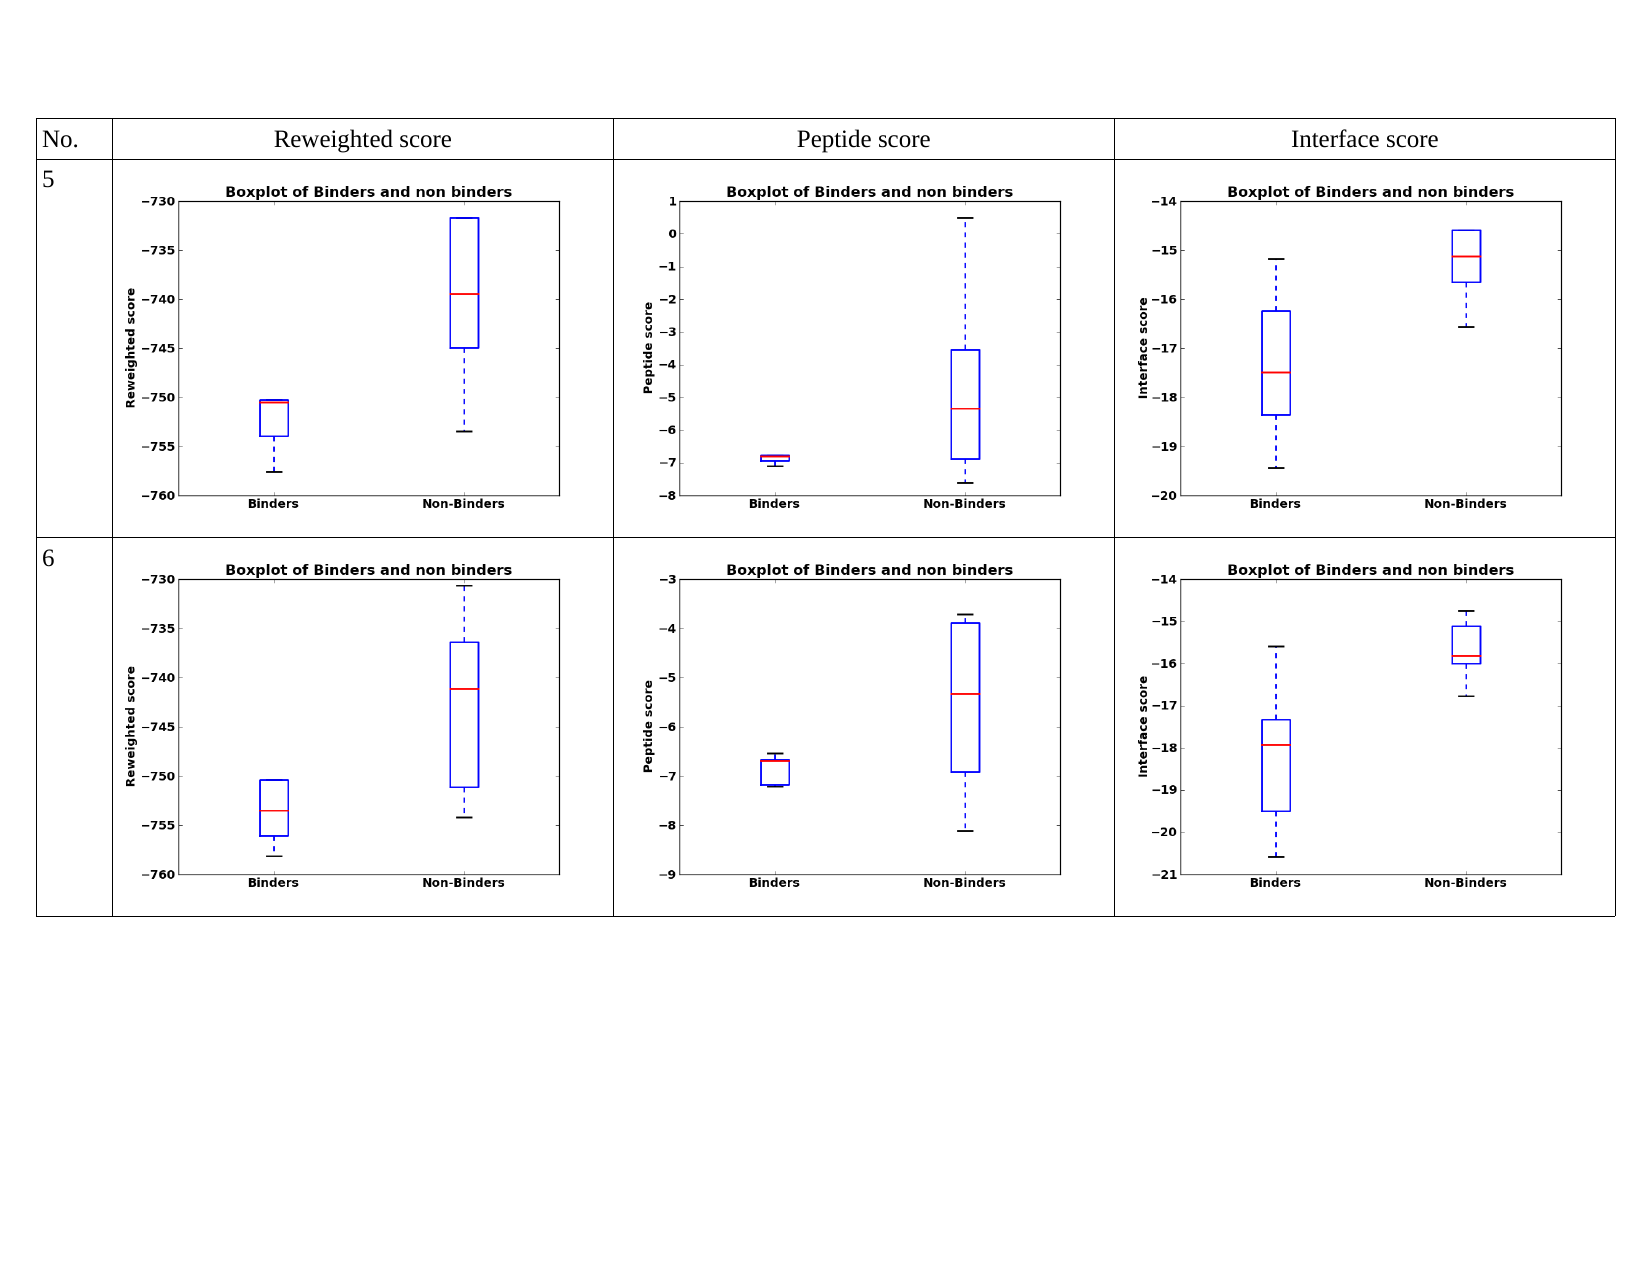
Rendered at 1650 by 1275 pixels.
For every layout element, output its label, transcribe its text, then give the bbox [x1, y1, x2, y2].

table_cell [113, 160, 613, 537]
picture [1120, 543, 1610, 911]
table_cell [1115, 160, 1615, 537]
picture [618, 164, 1109, 532]
table_cell [614, 538, 1114, 916]
picture [1120, 164, 1610, 532]
picture [618, 543, 1109, 911]
picture [117, 164, 608, 532]
table_cell [614, 160, 1114, 537]
table_header Interface score [1115, 119, 1615, 158]
table_cell [1115, 538, 1615, 916]
table_header Peptide score [614, 119, 1114, 158]
table_header No. [37, 119, 112, 158]
table_cell [113, 538, 613, 916]
table_header Reweighted score [113, 119, 613, 158]
table_cell 6 [37, 538, 112, 916]
picture [117, 543, 608, 911]
table_cell 5 [37, 160, 112, 537]
